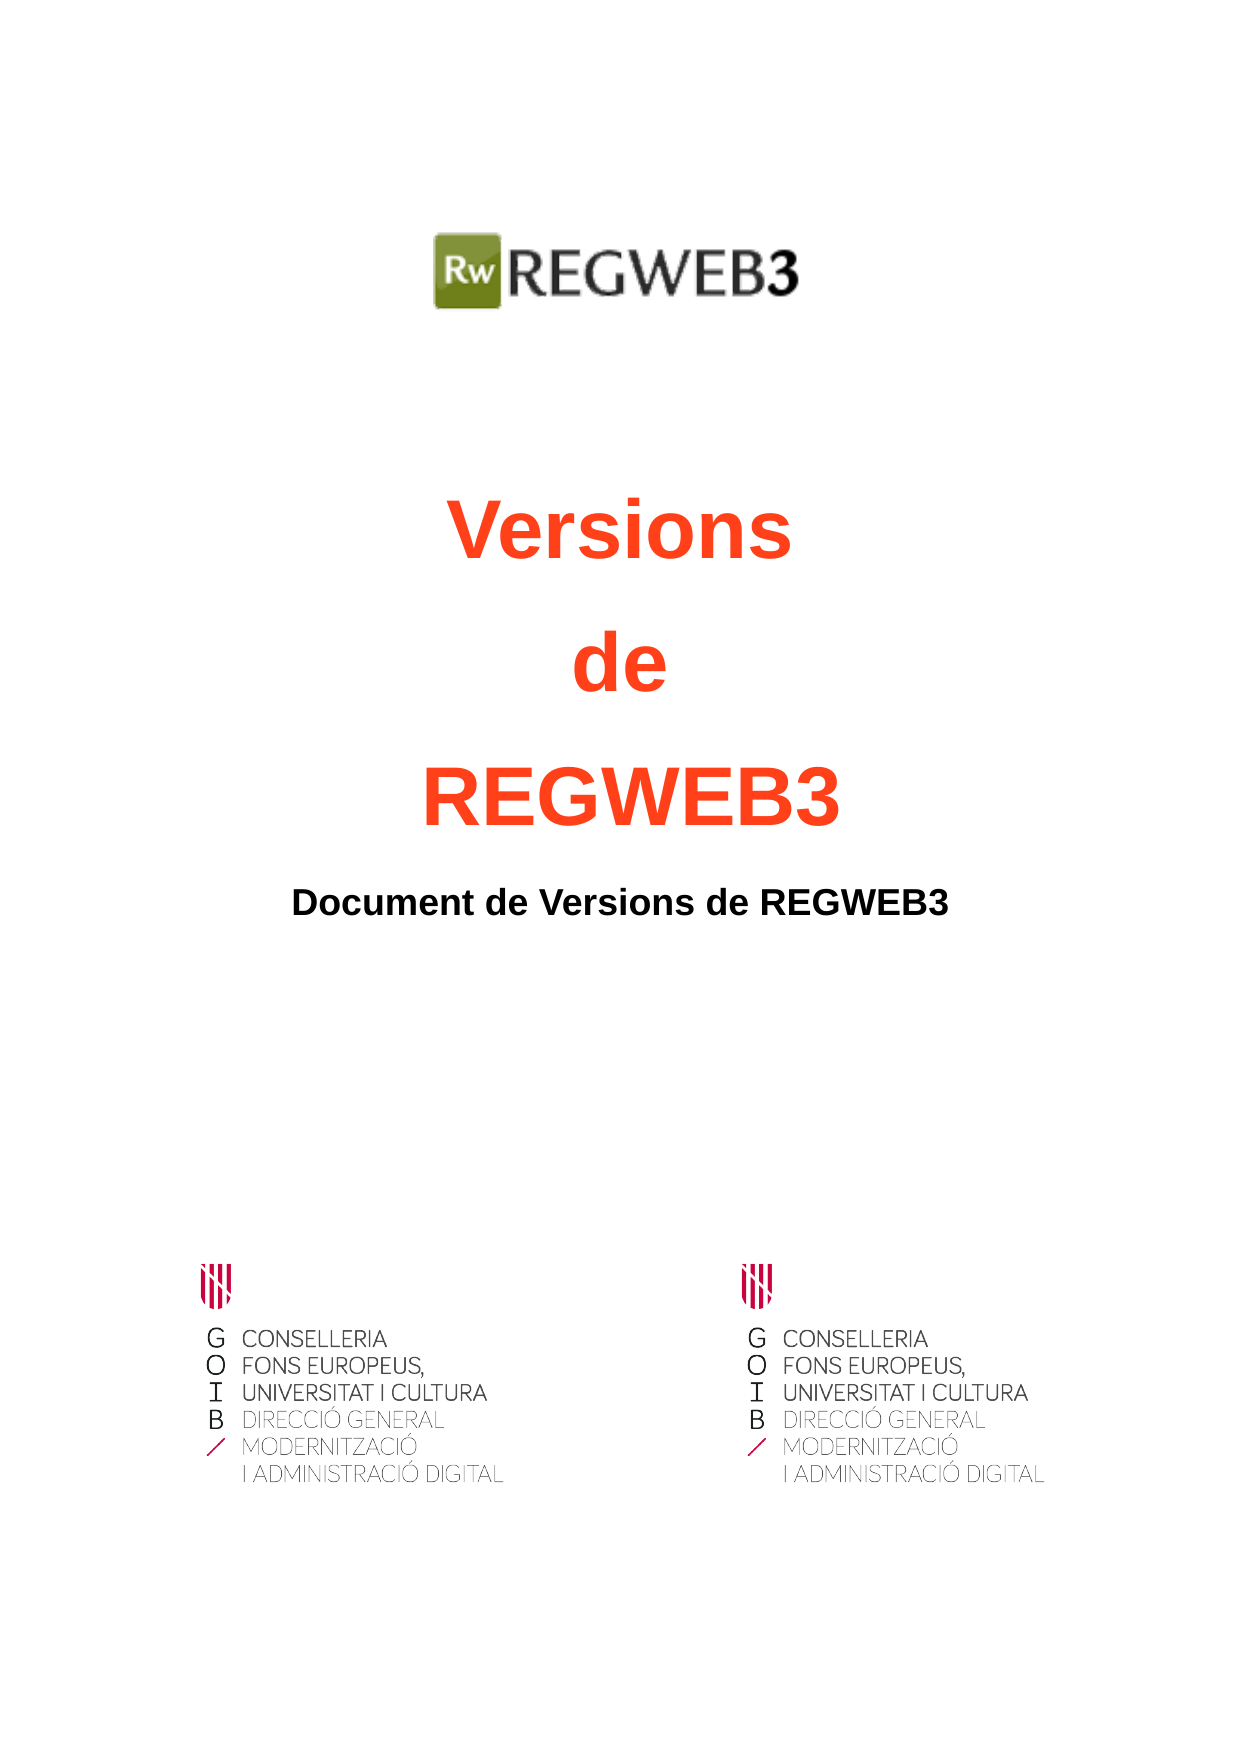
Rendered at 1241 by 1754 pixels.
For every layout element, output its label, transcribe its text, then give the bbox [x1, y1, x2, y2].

table_header [664, 1244, 1122, 1541]
title de [118, 614, 1122, 709]
title REGWEB3 [118, 747, 1122, 843]
picture [432, 223, 808, 324]
table_header [118, 1244, 586, 1541]
picture [183, 1249, 521, 1497]
table_header [586, 1244, 664, 1541]
subtitle Document de Versions de REGWEB3 [118, 880, 1122, 923]
title Versions [118, 480, 1122, 576]
picture [724, 1249, 1062, 1497]
